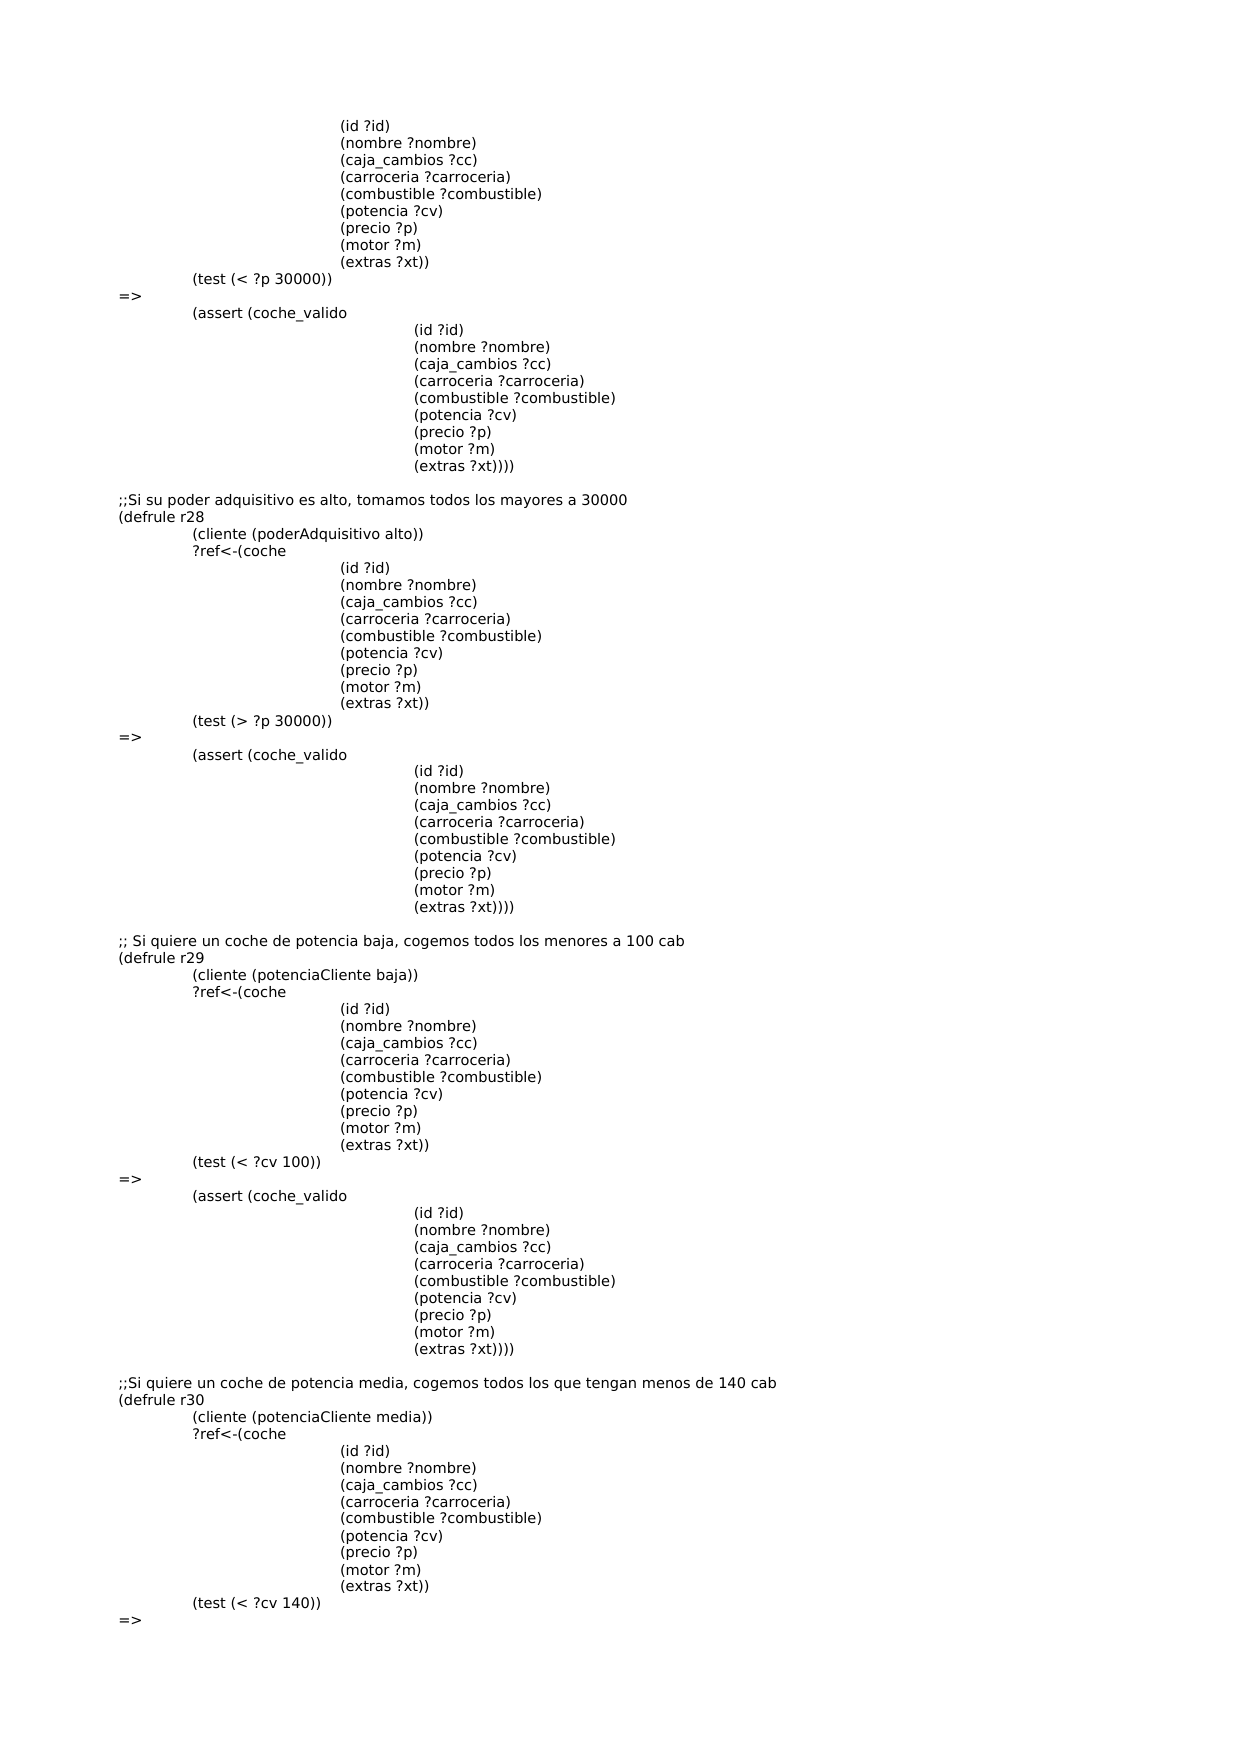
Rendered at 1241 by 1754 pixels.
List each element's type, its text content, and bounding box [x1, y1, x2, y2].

text (motor ?m) [118, 678, 1122, 695]
text (test (> ?p 30000)) [118, 712, 1122, 729]
text (potencia ?cv) [118, 1527, 1122, 1544]
text (assert (coche_valido [118, 1188, 1122, 1205]
text (caja_cambios ?cc) [118, 1476, 1122, 1493]
text (precio ?p) [118, 220, 1122, 237]
text (motor ?m) [118, 237, 1122, 254]
text (combustible ?combustible) [118, 831, 1122, 848]
text (extras ?xt)))) [118, 458, 1122, 475]
text (combustible ?combustible) [118, 1273, 1122, 1290]
text (caja_cambios ?cc) [118, 152, 1122, 169]
text (nombre ?nombre) [118, 780, 1122, 797]
text (precio ?p) [118, 424, 1122, 441]
text (potencia ?cv) [118, 1290, 1122, 1307]
text (nombre ?nombre) [118, 339, 1122, 356]
text (id ?id) [118, 1001, 1122, 1018]
text (motor ?m) [118, 1561, 1122, 1578]
text (precio ?p) [118, 1307, 1122, 1324]
text (carroceria ?carroceria) [118, 814, 1122, 831]
text (precio ?p) [118, 1544, 1122, 1561]
text (cliente (potenciaCliente baja)) [118, 967, 1122, 984]
text (caja_cambios ?cc) [118, 593, 1122, 611]
text (motor ?m) [118, 441, 1122, 458]
text (carroceria ?carroceria) [118, 373, 1122, 390]
text (nombre ?nombre) [118, 135, 1122, 152]
text (extras ?xt)))) [118, 1341, 1122, 1358]
text (caja_cambios ?cc) [118, 797, 1122, 814]
text (id ?id) [118, 322, 1122, 339]
text (combustible ?combustible) [118, 390, 1122, 407]
text (potencia ?cv) [118, 1086, 1122, 1103]
text (motor ?m) [118, 882, 1122, 899]
text => [118, 729, 1122, 746]
text (motor ?m) [118, 1324, 1122, 1341]
text (defrule r28 [118, 509, 1122, 526]
text (cliente (potenciaCliente media)) [118, 1408, 1122, 1426]
text ?ref<-(coche [118, 1426, 1122, 1442]
text (defrule r29 [118, 950, 1122, 967]
text (combustible ?combustible) [118, 186, 1122, 203]
text (assert (coche_valido [118, 305, 1122, 322]
text (id ?id) [118, 763, 1122, 780]
text (extras ?xt)) [118, 254, 1122, 271]
text (carroceria ?carroceria) [118, 1493, 1122, 1510]
text (carroceria ?carroceria) [118, 1052, 1122, 1069]
text (id ?id) [118, 559, 1122, 577]
text (caja_cambios ?cc) [118, 1239, 1122, 1256]
text (carroceria ?carroceria) [118, 169, 1122, 186]
text (nombre ?nombre) [118, 1222, 1122, 1239]
text (precio ?p) [118, 865, 1122, 882]
text (nombre ?nombre) [118, 577, 1122, 593]
text ;; Si quiere un coche de potencia baja, cogemos todos los menores a 100 cab [118, 933, 1122, 950]
text (id ?id) [118, 118, 1122, 135]
text (id ?id) [118, 1442, 1122, 1459]
text (precio ?p) [118, 661, 1122, 678]
text (precio ?p) [118, 1103, 1122, 1120]
text (defrule r30 [118, 1392, 1122, 1408]
text (test (< ?cv 140)) [118, 1595, 1122, 1612]
text (nombre ?nombre) [118, 1459, 1122, 1476]
text ;;Si su poder adquisitivo es alto, tomamos todos los mayores a 30000 [118, 492, 1122, 509]
text (combustible ?combustible) [118, 1510, 1122, 1527]
text (extras ?xt)) [118, 695, 1122, 712]
text (motor ?m) [118, 1120, 1122, 1137]
text (extras ?xt)) [118, 1578, 1122, 1595]
text => [118, 288, 1122, 305]
text (id ?id) [118, 1205, 1122, 1222]
text (assert (coche_valido [118, 746, 1122, 763]
text (extras ?xt)))) [118, 899, 1122, 916]
text (caja_cambios ?cc) [118, 1035, 1122, 1052]
text (test (< ?cv 100)) [118, 1154, 1122, 1171]
text (potencia ?cv) [118, 644, 1122, 661]
text => [118, 1171, 1122, 1188]
text ?ref<-(coche [118, 543, 1122, 559]
text (caja_cambios ?cc) [118, 356, 1122, 373]
text ;;Si quiere un coche de potencia media, cogemos todos los que tengan menos de 140 cab [118, 1374, 1122, 1392]
text ?ref<-(coche [118, 984, 1122, 1001]
text (carroceria ?carroceria) [118, 1256, 1122, 1273]
text (combustible ?combustible) [118, 1069, 1122, 1086]
text (potencia ?cv) [118, 203, 1122, 220]
text (carroceria ?carroceria) [118, 611, 1122, 627]
text (potencia ?cv) [118, 407, 1122, 424]
text (nombre ?nombre) [118, 1018, 1122, 1035]
text (combustible ?combustible) [118, 627, 1122, 644]
text => [118, 1612, 1122, 1629]
text (cliente (poderAdquisitivo alto)) [118, 526, 1122, 543]
text (extras ?xt)) [118, 1137, 1122, 1154]
text (test (< ?p 30000)) [118, 271, 1122, 288]
text (potencia ?cv) [118, 848, 1122, 865]
